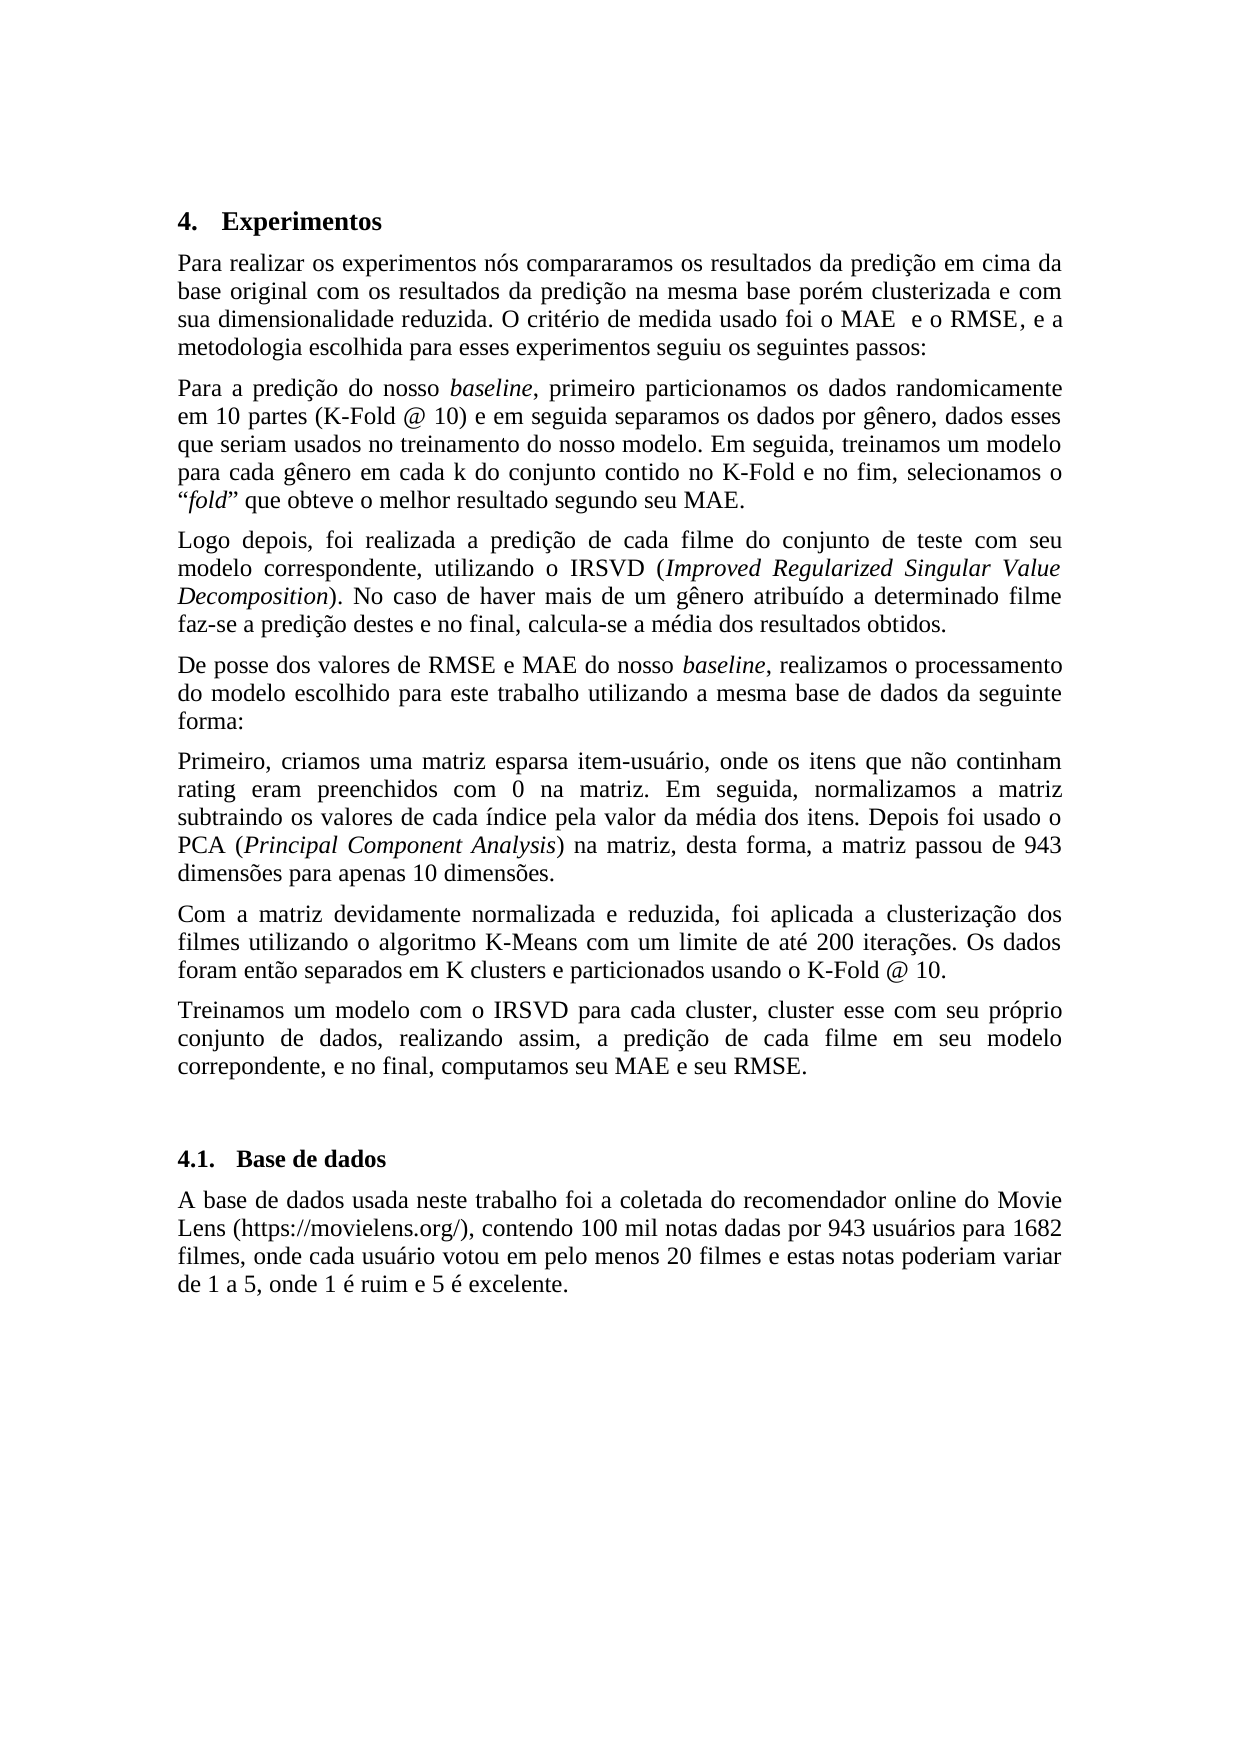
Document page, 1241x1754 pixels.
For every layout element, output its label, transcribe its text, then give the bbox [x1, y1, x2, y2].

text Para a predição do nosso baseline, primeiro particionamos os dados randomicamente em 10 partes (K-Fold @ 10) e em seguida separamos os dados por gênero, dados esses que seriam usados no treinamento do nosso modelo. Em seguida, treinamos um modelo para cada gênero em cada k do conjunto contido no K-Fold e no fim, selecionamos o “fold” que obteve o melhor resultado segundo seu MAE. [177, 373, 1063, 514]
text Logo depois, foi realizada a predição de cada filme do conjunto de teste com seu modelo correspondente, utilizando o IRSVD (Improved Regularized Singular Value Decomposition). No caso de haver mais de um gênero atribuído a determinado filme faz-se a predição destes e no final, calcula-se a média dos resultados obtidos. [177, 526, 1063, 638]
text Treinamos um modelo com o IRSVD para cada cluster, cluster esse com seu próprio conjunto de dados, realizando assim, a predição de cada filme em seu modelo correpondente, e no final, computamos seu MAE e seu RMSE. [177, 996, 1063, 1080]
text Com a matriz devidamente normalizada e reduzida, foi aplicada a clusterização dos filmes utilizando o algoritmo K-Means com um limite de até 200 iterações. Os dados foram então separados em K clusters e particionados usando o K-Fold @ 10. [177, 899, 1063, 983]
text A base de dados usada neste trabalho foi a coletada do recomendador online do Movie Lens (https://movielens.org/), contendo 100 mil notas dadas por 943 usuários para 1682 filmes, onde cada usuário votou em pelo menos 20 filmes e estas notas poderiam variar de 1 a 5, onde 1 é ruim e 5 é excelente. [177, 1186, 1063, 1298]
title Base de dados [177, 1145, 1063, 1173]
text Para realizar os experimentos nós compararamos os resultados da predição em cima da base original com os resultados da predição na mesma base porém clusterizada e com sua dimensionalidade reduzida. O critério de medida usado foi o MAE e o RMSE, e a metodologia escolhida para esses experimentos seguiu os seguintes passos: [177, 249, 1063, 361]
text Primeiro, criamos uma matriz esparsa item-usuário, onde os itens que não continham rating eram preenchidos com 0 na matriz. Em seguida, normalizamos a matriz subtraindo os valores de cada índice pela valor da média dos itens. Depois foi usado o PCA (Principal Component Analysis) na matriz, desta forma, a matriz passou de 943 dimensões para apenas 10 dimensões. [177, 747, 1063, 887]
text De posse dos valores de RMSE e MAE do nosso baseline, realizamos o processamento do modelo escolhido para este trabalho utilizando a mesma base de dados da seguinte forma: [177, 651, 1063, 734]
title Experimentos [177, 207, 1063, 237]
